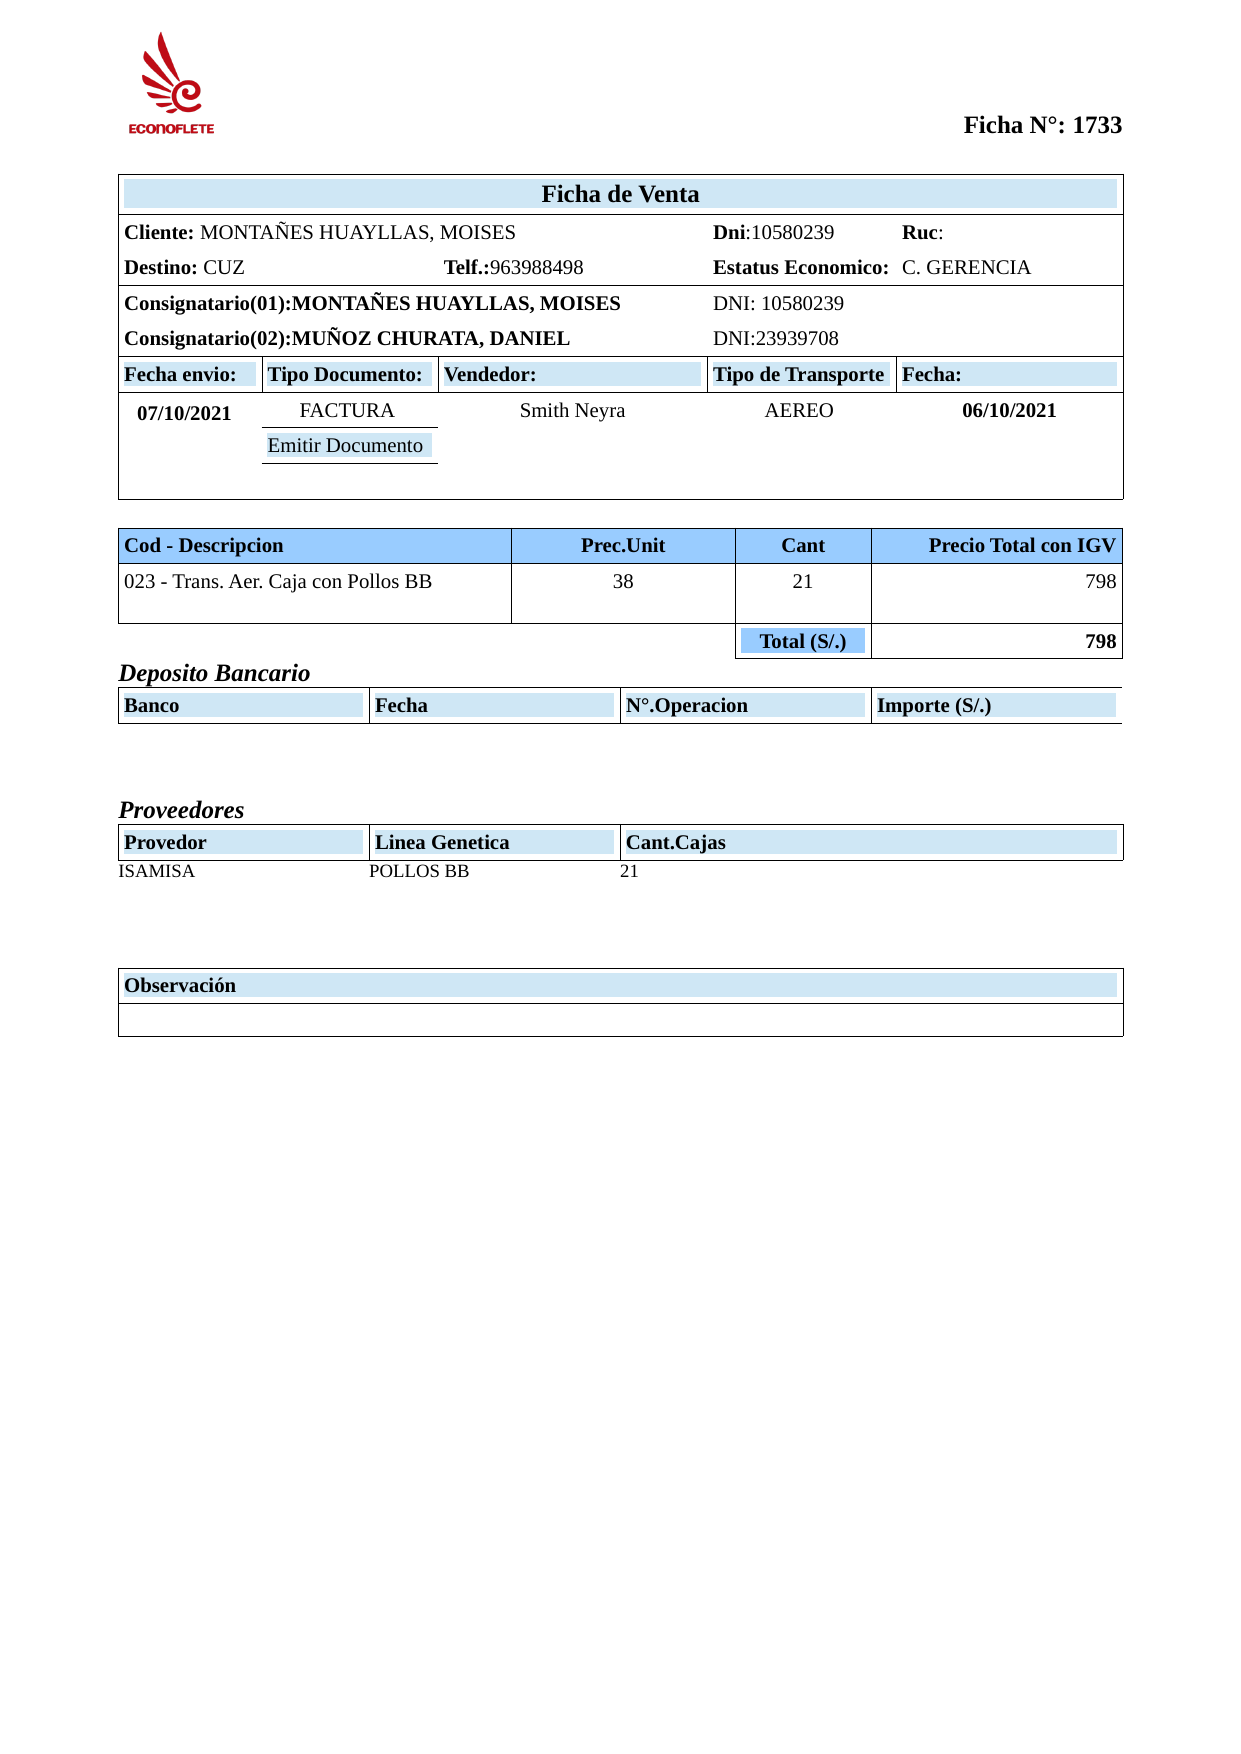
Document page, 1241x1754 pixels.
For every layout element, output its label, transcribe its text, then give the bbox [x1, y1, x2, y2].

table_cell [118, 946, 369, 967]
table_cell [620, 903, 1123, 924]
table_cell C. GERENCIA [896, 249, 1123, 285]
text Proveedores [118, 795, 1122, 824]
table_cell [511, 624, 735, 658]
table_cell DNI: 10580239 [707, 286, 1123, 321]
table_cell Cliente: MONTAÑES HUAYLLAS, MOISES [119, 215, 707, 249]
table_cell Tipo de Transporte [708, 357, 896, 392]
table_cell 21 [620, 861, 1123, 881]
table_cell Dni:10580239 [707, 215, 896, 249]
table_header Fecha [370, 688, 620, 723]
table_cell [620, 747, 871, 771]
table_cell [620, 724, 871, 747]
table_header Linea Genetica [370, 825, 620, 859]
table_header Importe (S/.) [872, 688, 1122, 723]
table_header Cant.Cajas [621, 825, 1123, 859]
text Deposito Bancario [118, 658, 1122, 687]
table_cell [369, 903, 620, 924]
table_cell DNI:23939708 [707, 321, 1123, 356]
table_cell [118, 771, 369, 795]
table_cell 38 [512, 564, 735, 623]
table_cell 023 - Trans. Aer. Caja con Pollos BB [119, 564, 511, 623]
table_cell 798 [872, 624, 1122, 658]
table_cell [369, 771, 620, 795]
table_cell 21 [736, 564, 871, 623]
table_cell AEREO [707, 393, 896, 498]
table_cell Total (S/.) [736, 624, 871, 658]
table_header Cant [736, 529, 871, 563]
table_header Ficha de Venta [119, 175, 1123, 214]
table_cell Vendedor: [439, 357, 707, 392]
table_cell [118, 624, 511, 658]
table_header Banco [119, 688, 369, 723]
table_cell FACTURA [262, 393, 438, 427]
table_cell Fecha envio: [119, 357, 262, 392]
table_cell Tipo Documento: [263, 357, 438, 392]
table_cell Destino: CUZ [119, 249, 438, 285]
table_cell Consignatario(01):MONTAÑES HUAYLLAS, MOISES [119, 286, 707, 321]
table_header Cod - Descripcion [119, 529, 511, 563]
table_cell 798 [872, 564, 1122, 623]
picture [118, 31, 225, 134]
table_cell [871, 724, 1122, 747]
table_cell [262, 464, 438, 498]
table_cell Telf.:963988498 [438, 249, 707, 285]
table_cell 06/10/2021 [896, 393, 1123, 498]
table_cell [118, 903, 369, 924]
table_cell [118, 724, 369, 747]
table_cell [118, 881, 369, 903]
table_header Precio Total con IGV [872, 529, 1122, 563]
table_cell [871, 747, 1122, 771]
table_header Provedor [119, 825, 369, 859]
table_cell [620, 946, 1123, 967]
table_cell [871, 771, 1122, 795]
table_cell Consignatario(02):MUÑOZ CHURATA, DANIEL [119, 321, 707, 356]
table_cell Ruc: [896, 215, 1123, 249]
table_cell [118, 924, 369, 946]
table_cell [369, 724, 620, 747]
table_cell Smith Neyra [438, 393, 707, 498]
table_cell [620, 924, 1123, 946]
table_header Prec.Unit [512, 529, 735, 563]
table_cell Fecha: [897, 357, 1123, 392]
table_cell Estatus Economico: [707, 249, 896, 285]
table_cell ISAMISA [118, 861, 369, 881]
table_cell [369, 946, 620, 967]
table_header Observación [119, 969, 1123, 1003]
table_cell [369, 924, 620, 946]
table_cell [119, 1004, 1123, 1036]
table_cell [118, 747, 369, 771]
table_cell [369, 747, 620, 771]
table_cell POLLOS BB [369, 861, 620, 881]
table_header N°.Operacion [621, 688, 871, 723]
table_cell [620, 881, 1123, 903]
table_cell [620, 771, 871, 795]
table_cell [369, 881, 620, 903]
table_cell 07/10/2021 [119, 393, 262, 498]
table_cell Emitir Documento [262, 428, 438, 463]
